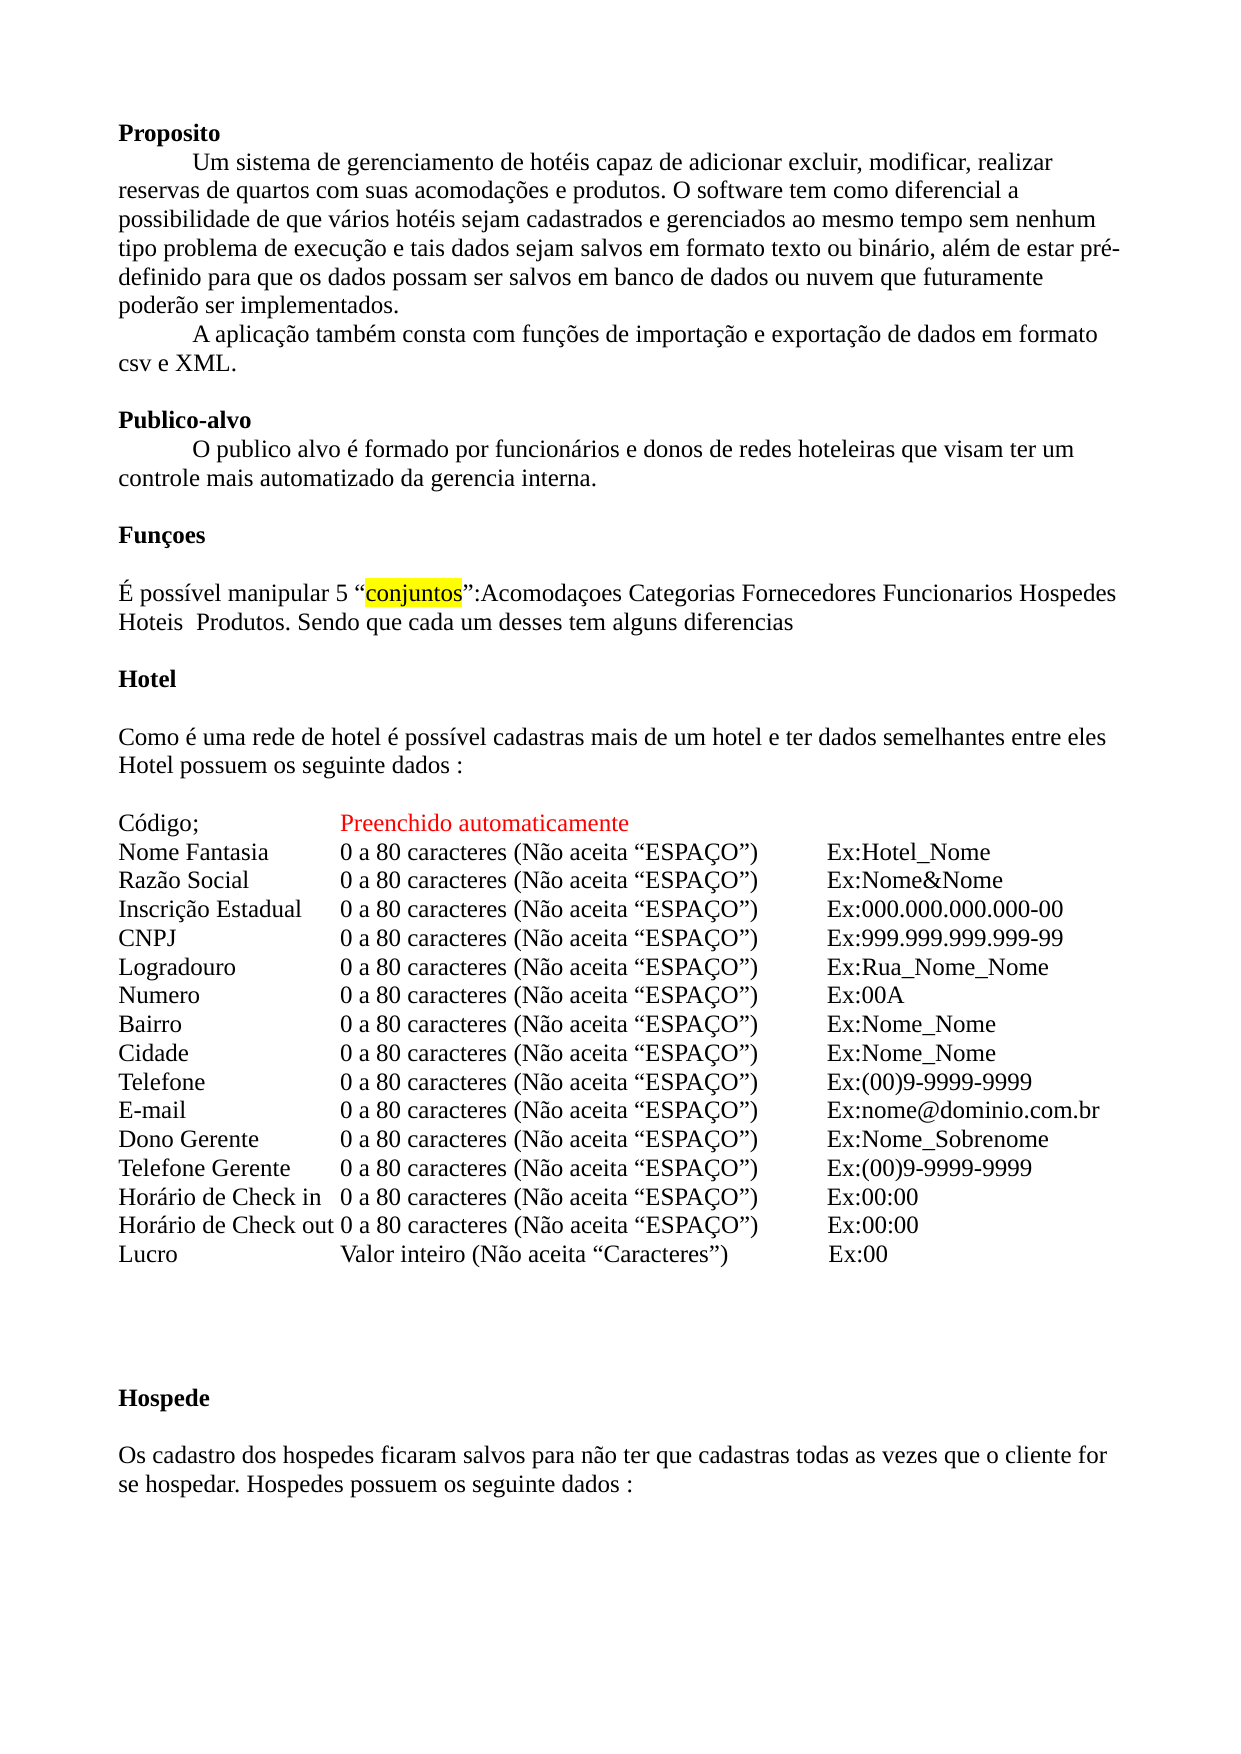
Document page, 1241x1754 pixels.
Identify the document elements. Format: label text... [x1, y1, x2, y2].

text Numero 0 a 80 caracteres (Não aceita “ESPAÇO”) Ex:00A [118, 981, 1122, 1009]
text A aplicação também consta com funções de importação e exportação de dados em formato csv e XML. [118, 319, 1122, 377]
text Dono Gerente 0 a 80 caracteres (Não aceita “ESPAÇO”) Ex:Nome_Sobrenome [118, 1124, 1122, 1153]
text Cidade 0 a 80 caracteres (Não aceita “ESPAÇO”) Ex:Nome_Nome [118, 1038, 1122, 1067]
text Nome Fantasia 0 a 80 caracteres (Não aceita “ESPAÇO”) Ex:Hotel_Nome [118, 837, 1122, 866]
text Lucro Valor inteiro (Não aceita “Caracteres”) Ex:00 [118, 1239, 1122, 1268]
text Inscrição Estadual 0 a 80 caracteres (Não aceita “ESPAÇO”) Ex:000.000.000.000-00 [118, 894, 1122, 923]
text Hotel [118, 664, 1122, 693]
text Os cadastro dos hospedes ficaram salvos para não ter que cadastras todas as vezes que o cliente for se hospedar. Hospedes possuem os seguinte dados : [118, 1441, 1122, 1498]
text CNPJ 0 a 80 caracteres (Não aceita “ESPAÇO”) Ex:999.999.999.999-99 [118, 923, 1122, 952]
text Telefone Gerente 0 a 80 caracteres (Não aceita “ESPAÇO”) Ex:(00)9-9999-9999 [118, 1153, 1122, 1182]
text Horário de Check out 0 a 80 caracteres (Não aceita “ESPAÇO”) Ex:00:00 [118, 1211, 1122, 1239]
text Como é uma rede de hotel é possível cadastras mais de um hotel e ter dados semelhantes entre eles [118, 722, 1122, 751]
text Um sistema de gerenciamento de hotéis capaz de adicionar excluir, modificar, realizar reservas de quartos com suas acomodações e produtos. O software tem como diferencial a possibilidade de que vários hotéis sejam cadastrados e gerenciados ao mesmo tempo sem nenhum tipo problema de execução e tais dados sejam salvos em formato texto ou binário, além de estar pré-definido para que os dados possam ser salvos em banco de dados ou nuvem que futuramente poderão ser implementados. [118, 147, 1122, 319]
text Proposito [118, 118, 1122, 147]
text É possível manipular 5 “conjuntos”:Acomodaçoes Categorias Fornecedores Funcionarios Hospedes Hoteis Produtos. Sendo que cada um desses tem alguns diferencias [118, 578, 1122, 636]
text Funçoes [118, 521, 1122, 549]
text Razão Social 0 a 80 caracteres (Não aceita “ESPAÇO”) Ex:Nome&Nome [118, 866, 1122, 894]
text Logradouro 0 a 80 caracteres (Não aceita “ESPAÇO”) Ex:Rua_Nome_Nome [118, 952, 1122, 981]
text Horário de Check in 0 a 80 caracteres (Não aceita “ESPAÇO”) Ex:00:00 [118, 1182, 1122, 1211]
text Telefone 0 a 80 caracteres (Não aceita “ESPAÇO”) Ex:(00)9-9999-9999 [118, 1067, 1122, 1096]
text E-mail 0 a 80 caracteres (Não aceita “ESPAÇO”) Ex:nome@dominio.com.br [118, 1096, 1122, 1124]
text Hospede [118, 1383, 1122, 1412]
text Publico-alvo [118, 406, 1122, 434]
text O publico alvo é formado por funcionários e donos de redes hoteleiras que visam ter um controle mais automatizado da gerencia interna. [118, 434, 1122, 492]
text Hotel possuem os seguinte dados : [118, 751, 1122, 779]
text Código ; Preenchido automaticamente [118, 808, 1122, 837]
text Bairro 0 a 80 caracteres (Não aceita “ESPAÇO”) Ex:Nome_Nome [118, 1009, 1122, 1038]
